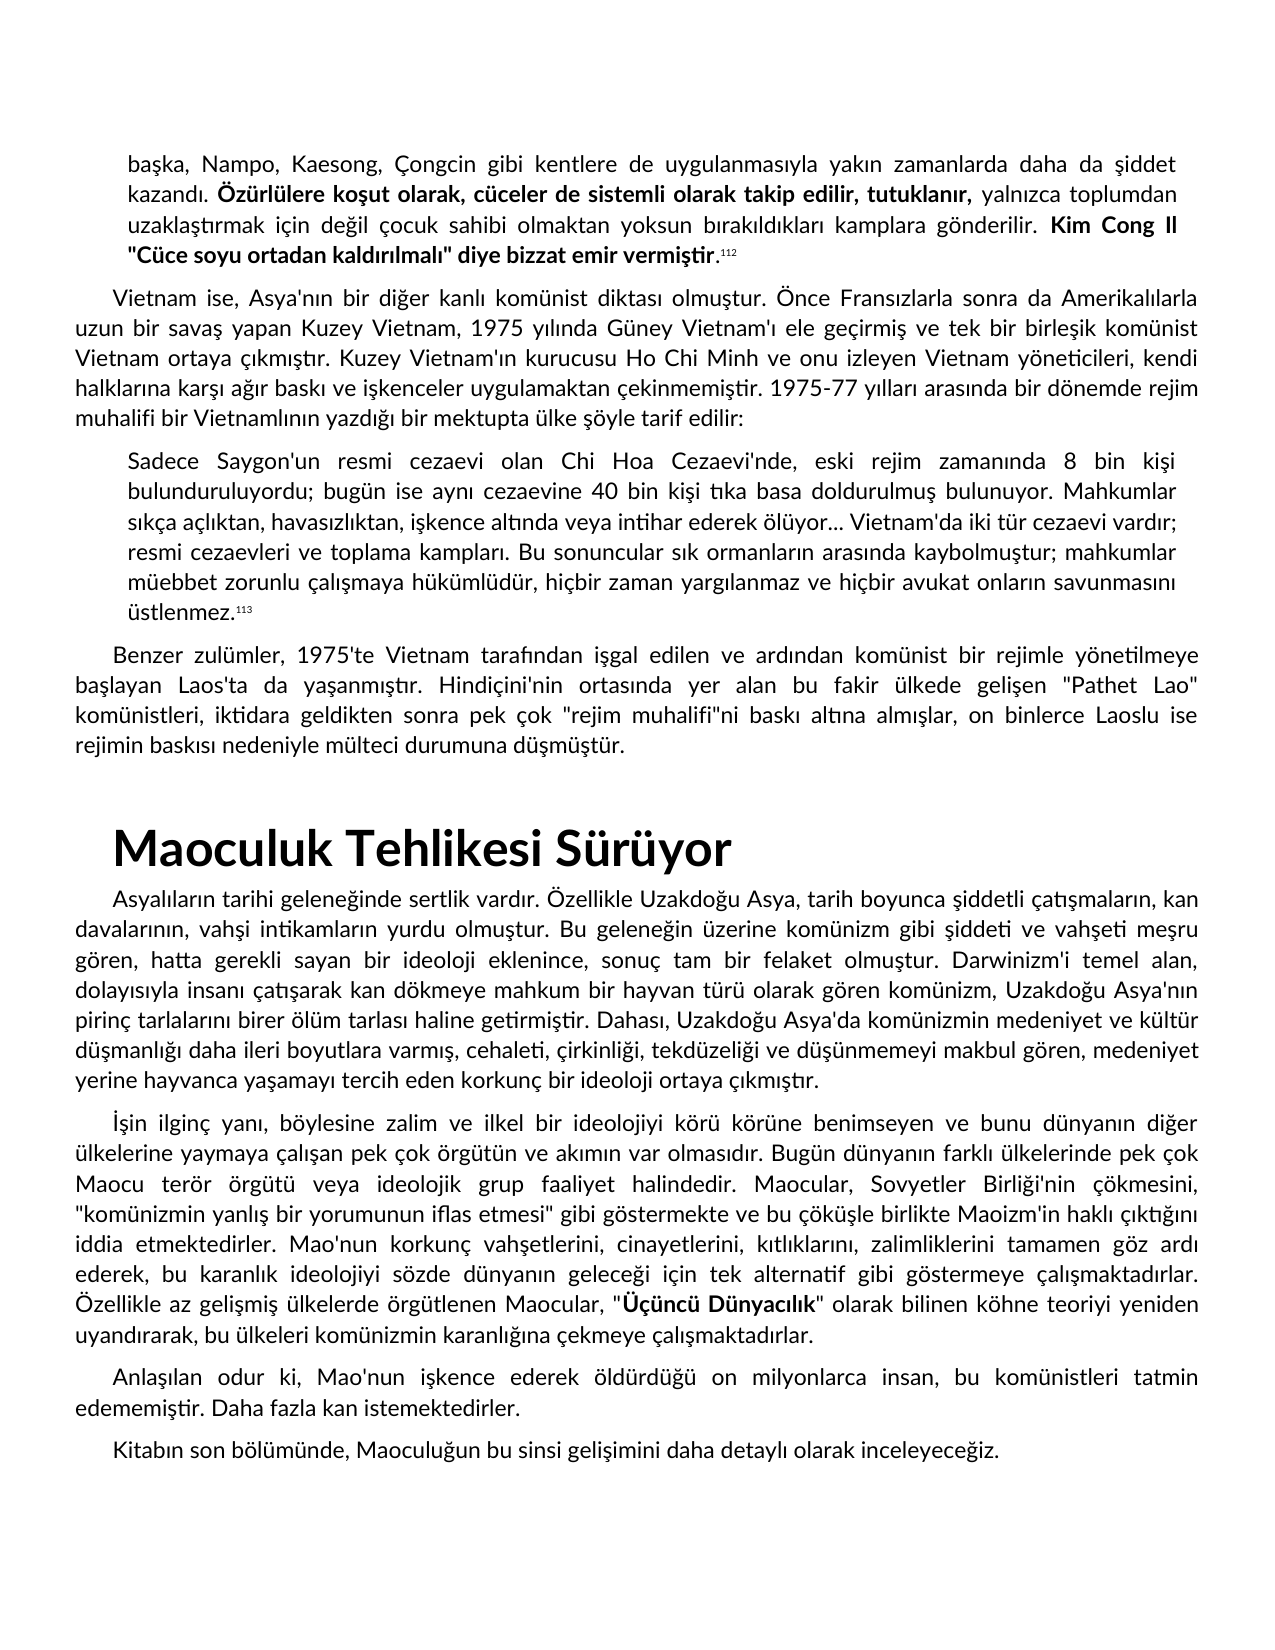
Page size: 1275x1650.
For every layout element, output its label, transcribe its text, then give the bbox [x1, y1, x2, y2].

text başka, Nampo, Kaesong, Çongcin gibi kentlere de uygulanmasıyla yakın zamanlarda daha da şiddet kazandı. Özürlülere koşut olarak, cüceler de sistemli olarak takip edilir, tutuklanır, yalnızca toplumdan uzaklaştırmak için değil çocuk sahibi olmaktan yoksun bırakıldıkları kamplara gönderilir. Kim Cong Il "Cüce soyu ortadan kaldırılmalı" diye bizzat emir vermiştir.112 [127, 150, 1177, 268]
text Sadece Saygon'un resmi cezaevi olan Chi Hoa Cezaevi'nde, eski rejim zamanında 8 bin kişi bulunduruluyordu; bugün ise aynı cezaevine 40 bin kişi tıka basa doldurulmuş bulunuyor. Mahkumlar sıkça açlıktan, havasızlıktan, işkence altında veya intihar ederek ölüyor... Vietnam'da iki tür cezaevi vardır; resmi cezaevleri ve toplama kampları. Bu sonuncular sık ormanların arasında kaybolmuştur; mahkumlar müebbet zorunlu çalışmaya hükümlüdür, hiçbir zaman yargılanmaz ve hiçbir avukat onların savunmasını üstlenmez.113 [127, 447, 1177, 625]
text Vietnam ise, Asya'nın bir diğer kanlı komünist diktası olmuştur. Önce Fransızlarla sonra da Amerikalılarla uzun bir savaş yapan Kuzey Vietnam, 1975 yılında Güney Vietnam'ı ele geçirmiş ve tek bir birleşik komünist Vietnam ortaya çıkmıştır. Kuzey Vietnam'ın kurucusu Ho Chi Minh ve onu izleyen Vietnam yöneticileri, kendi halklarına karşı ağır baskı ve işkenceler uygulamaktan çekinmemiştir. 1975-77 yılları arasında bir dönemde rejim muhalifi bir Vietnamlının yazdığı bir mektupta ülke şöyle tarif edilir: [75, 283, 1200, 432]
text Kitabın son bölümünde, Maoculuğun bu sinsi gelişimini daha detaylı olarak inceleyeceğiz. [75, 1436, 1200, 1463]
subtitle Maoculuk Tehlikesi Sürüyor [112, 817, 1200, 877]
text İşin ilginç yanı, böylesine zalim ve ilkel bir ideolojiyi körü körüne benimseyen ve bunu dünyanın diğer ülkelerine yaymaya çalışan pek çok örgütün ve akımın var olmasıdır. Bugün dünyanın farklı ülkelerinde pek çok Maocu terör örgütü veya ideolojik grup faaliyet halindedir. Maocular, Sovyetler Birliği'nin çökmesini, "komünizmin yanlış bir yorumunun iflas etmesi" gibi göstermekte ve bu çöküşle birlikte Maoizm'in haklı çıktığını iddia etmektedirler. Mao'nun korkunç vahşetlerini, cinayetlerini, kıtlıklarını, zalimliklerini tamamen göz ardı ederek, bu karanlık ideolojiyi sözde dünyanın geleceği için tek alternatif gibi göstermeye çalışmaktadırlar. Özellikle az gelişmiş ülkelerde örgütlenen Maocular, "Üçüncü Dünyacılık" olarak bilinen köhne teoriyi yeniden uyandırarak, bu ülkeleri komünizmin karanlığına çekmeye çalışmaktadırlar. [75, 1109, 1200, 1348]
text Anlaşılan odur ki, Mao'nun işkence ederek öldürdüğü on milyonlarca insan, bu komünistleri tatmin edememiştir. Daha fazla kan istemektedirler. [75, 1363, 1200, 1421]
text Benzer zulümler, 1975'te Vietnam tarafından işgal edilen ve ardından komünist bir rejimle yönetilmeye başlayan Laos'ta da yaşanmıştır. Hindiçini'nin ortasında yer alan bu fakir ülkede gelişen "Pathet Lao" komünistleri, iktidara geldikten sonra pek çok "rejim muhalifi"ni baskı altına almışlar, on binlerce Laoslu ise rejimin baskısı nedeniyle mülteci durumuna düşmüştür. [75, 641, 1200, 759]
text Asyalıların tarihi geleneğinde sertlik vardır. Özellikle Uzakdoğu Asya, tarih boyunca şiddetli çatışmaların, kan davalarının, vahşi intikamların yurdu olmuştur. Bu geleneğin üzerine komünizm gibi şiddeti ve vahşeti meşru gören, hatta gerekli sayan bir ideoloji eklenince, sonuç tam bir felaket olmuştur. Darwinizm'i temel alan, dolayısıyla insanı çatışarak kan dökmeye mahkum bir hayvan türü olarak gören komünizm, Uzakdoğu Asya'nın pirinç tarlalarını birer ölüm tarlası haline getirmiştir. Dahası, Uzakdoğu Asya'da komünizmin medeniyet ve kültür düşmanlığı daha ileri boyutlara varmış, cehaleti, çirkinliği, tekdüzeliği ve düşünmemeyi makbul gören, medeniyet yerine hayvanca yaşamayı tercih eden korkunç bir ideoloji ortaya çıkmıştır. [75, 885, 1200, 1094]
